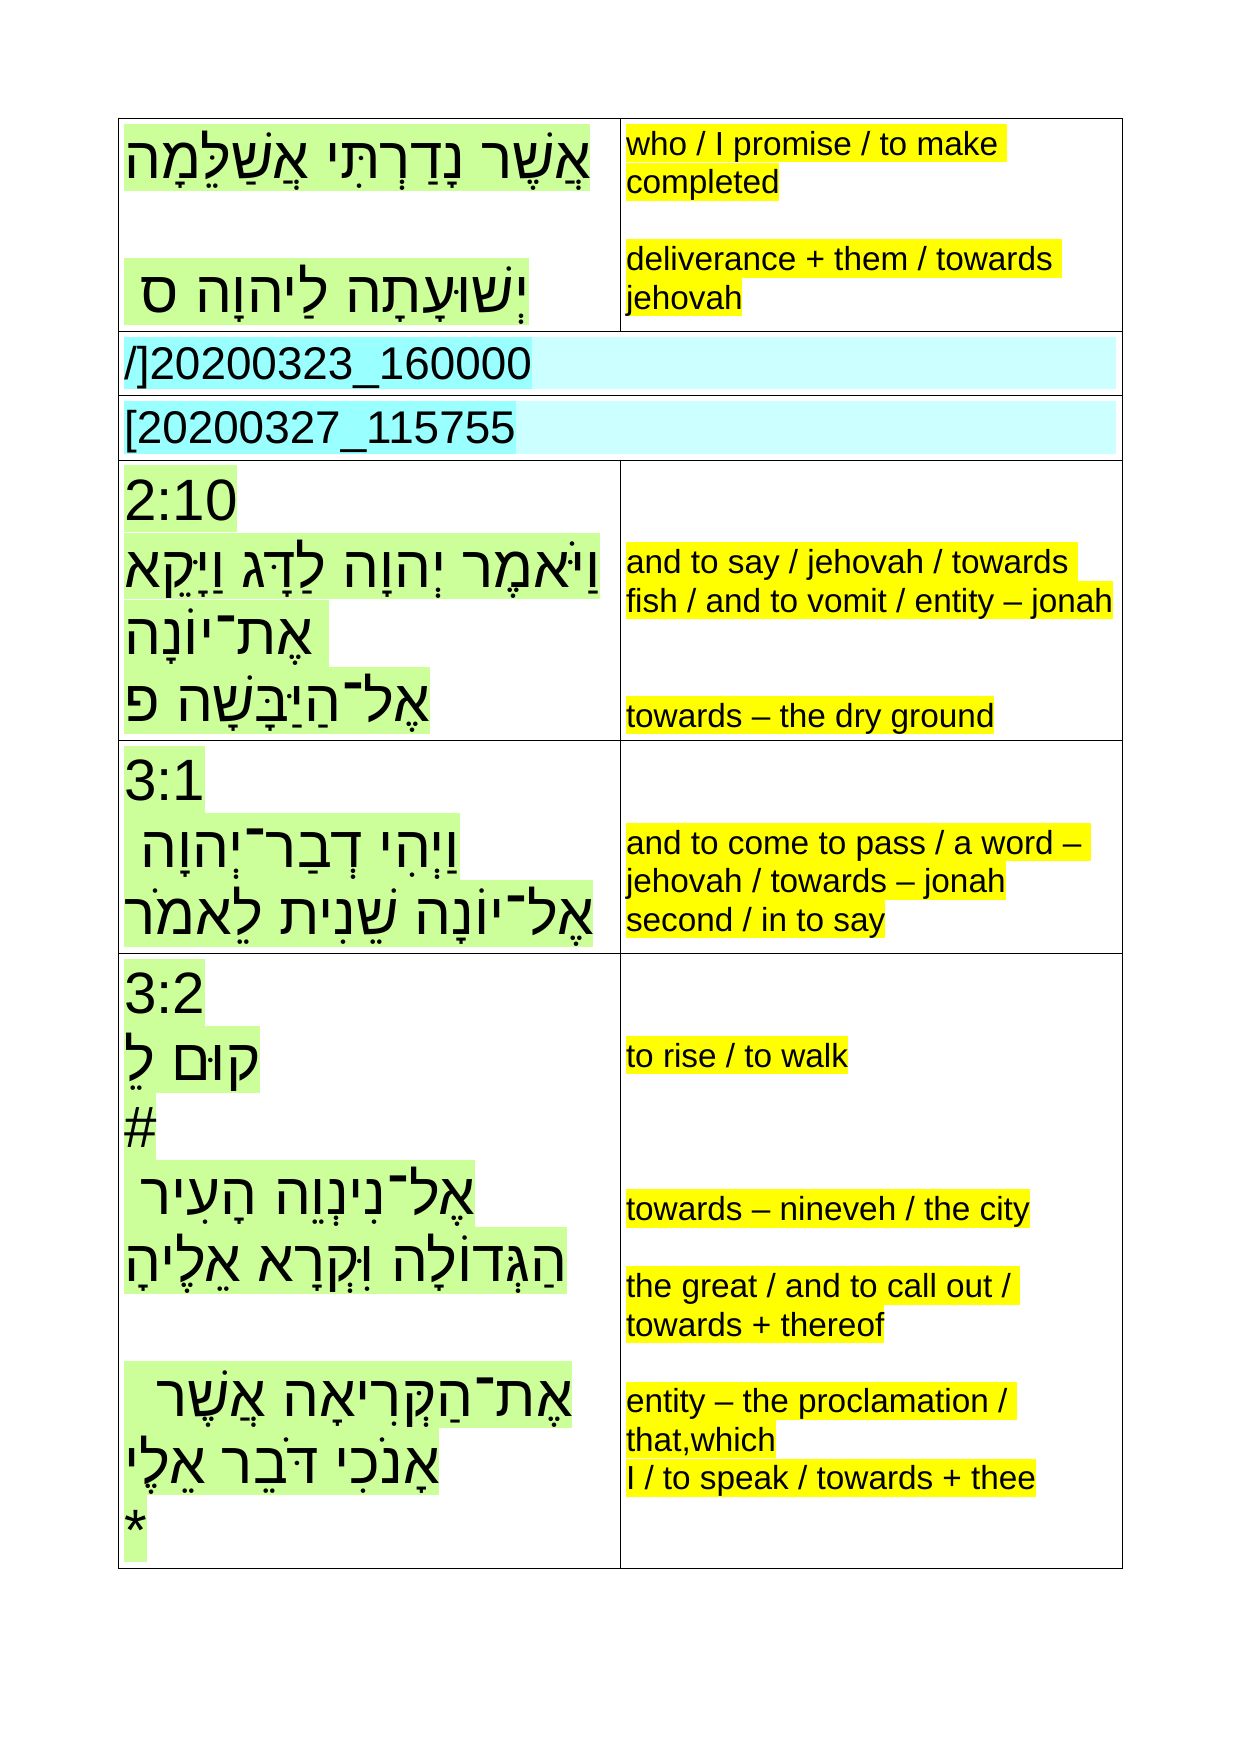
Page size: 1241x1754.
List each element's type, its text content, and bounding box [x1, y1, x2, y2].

table_cell to rise / to walk towards – nineveh / the city the great / and to call out / towards + thereof entity – the proclamation / that,which I / to speak / towards + thee [621, 954, 1122, 1568]
table_cell /]20200323_160000 [119, 332, 1122, 395]
table_cell 3:2 קוּם לֵ # אֶל־נִינְוֵה הָעִיר הַגְּדוֹלָה וִּקְרָא אֵלֶיהָ אֶת־הַקְּרִיאָה אֲשֶׁר אָנֹכִי דֹּבֵר אֵלֶי * [119, 954, 620, 1568]
table_cell 3:1 וַיְהִי דְבַר־יְהוָה אֶל־יוֹנָה שֵׁנִית לֵאמֹר [119, 741, 620, 953]
table_cell who / I promise / to make completed deliverance + them / towards jehovah [621, 119, 1122, 331]
table_cell 2:9 וַאֲנִי בְּקוֹל תּוֹדָה אֶזְבְּחָה־לָּ # אֲשֶׁר נָדַרְתִּי אֲשַׁלֵּמָה יְשׁוּעָתָה לַיהוָה ס [119, 119, 620, 331]
table_cell and to come to pass / a word – jehovah / towards – jonah second / in to say [621, 741, 1122, 953]
table_cell [20200327_115755 [119, 396, 1122, 459]
table_cell and to say / jehovah / towards fish / and to vomit / entity – jonah towards – the dry ground [621, 461, 1122, 740]
table_cell 2:10 וַיֹּאמֶר יְהוָה לַדָּג וַיָּקֵא אֶת־יוֹנָה אֶל־הַיַּבָּשָׁה פ [119, 461, 620, 740]
